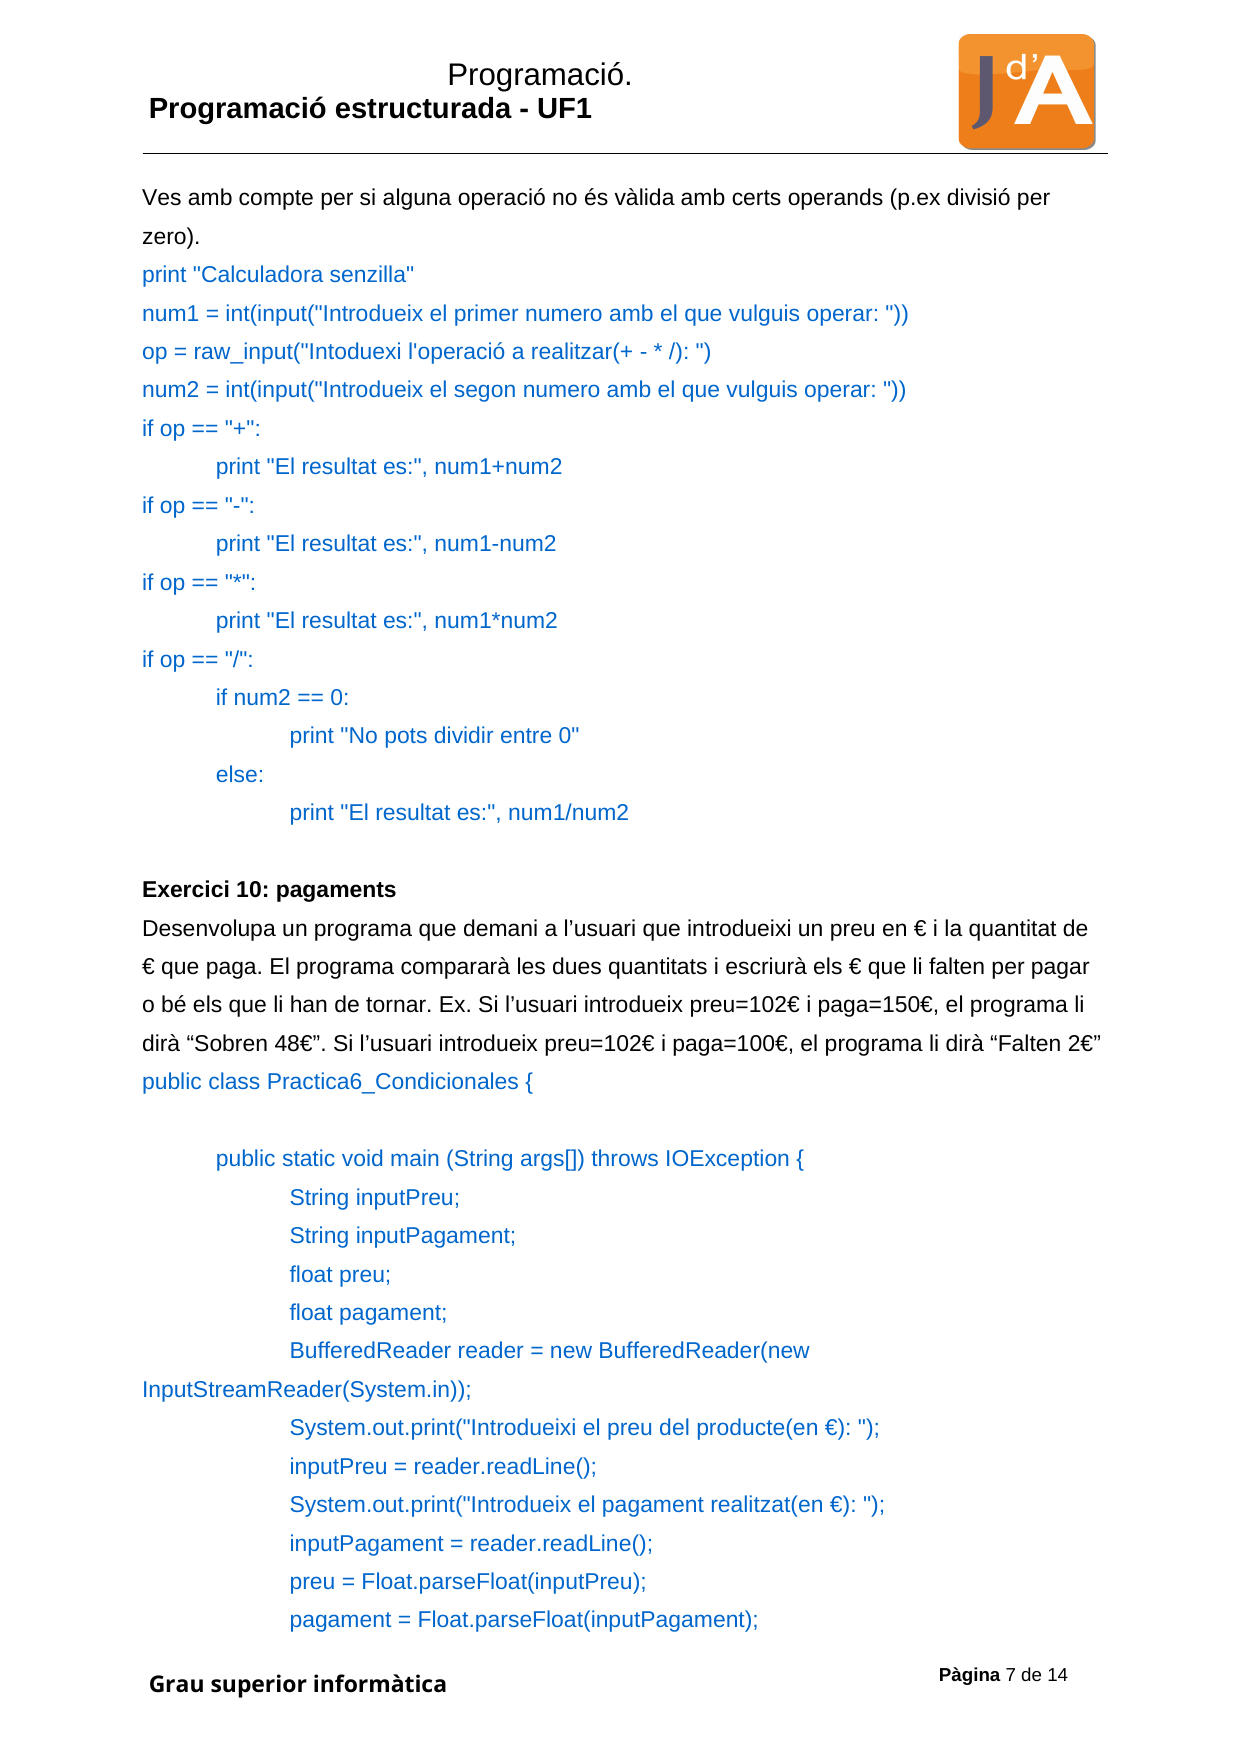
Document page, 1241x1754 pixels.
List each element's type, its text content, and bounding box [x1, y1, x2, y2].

text if op == "-": [142, 492, 1107, 518]
text print "El resultat es:", num1/num2 [142, 800, 1107, 826]
text else: [142, 762, 1107, 787]
text if op == "/": [142, 646, 1107, 672]
text float pagament; [142, 1300, 1107, 1325]
text String inputPreu; [142, 1184, 1107, 1210]
text print "El resultat es:", num1-num2 [142, 531, 1107, 557]
text public static void main (String args[]) throws IOException { [142, 1146, 1107, 1172]
text print "El resultat es:", num1+num2 [142, 454, 1107, 480]
text System.out.print("Introdueixi el preu del producte(en €): "); [142, 1415, 1107, 1441]
text print "No pots dividir entre 0" [142, 723, 1107, 749]
text System.out.print("Introdueix el pagament realitzat(en €): "); [142, 1492, 1107, 1517]
picture [958, 34, 1096, 150]
text inputPagament = reader.readLine(); [142, 1530, 1107, 1556]
text Ves amb compte per si alguna operació no és vàlida amb certs operands (p.ex divisió per zero). [142, 185, 1107, 249]
text BufferedReader reader = new BufferedReader(new InputStreamReader(System.in)); [142, 1338, 1107, 1402]
text if op == "+": [142, 416, 1107, 441]
text num1 = int(input("Introdueix el primer numero amb el que vulguis operar: ")) [142, 300, 1107, 326]
text inputPreu = reader.readLine(); [142, 1453, 1107, 1479]
text Exercici 10: pagaments [142, 877, 1107, 902]
text if num2 == 0: [142, 685, 1107, 710]
text print "Calculadora senzilla" [142, 262, 1107, 287]
text float preu; [142, 1261, 1107, 1287]
text num2 = int(input("Introdueix el segon numero amb el que vulguis operar: ")) [142, 377, 1107, 403]
text print "El resultat es:", num1*num2 [142, 608, 1107, 633]
text if op == "*": [142, 569, 1107, 595]
text op = raw_input("Intoduexi l'operació a realitzar(+ - * /): ") [142, 339, 1107, 364]
text String inputPagament; [142, 1223, 1107, 1248]
text public class Practica6_Condicionales { [142, 1069, 1107, 1095]
text pagament = Float.parseFloat(inputPagament); [142, 1607, 1107, 1633]
text preu = Float.parseFloat(inputPreu); [142, 1569, 1107, 1594]
text Desenvolupa un programa que demani a l’usuari que introdueixi un preu en € i la quantitat de € que paga. El programa compararà les dues quantitats i escriurà els € que li falten per pagar o bé els que li han de tornar. Ex. Si l’usuari introdueix preu=102€ i paga=150€, el programa li dirà “Sobren 48€”. Si l’usuari introdueix preu=102€ i paga=100€, el programa li dirà “Falten 2€” [142, 915, 1107, 1056]
